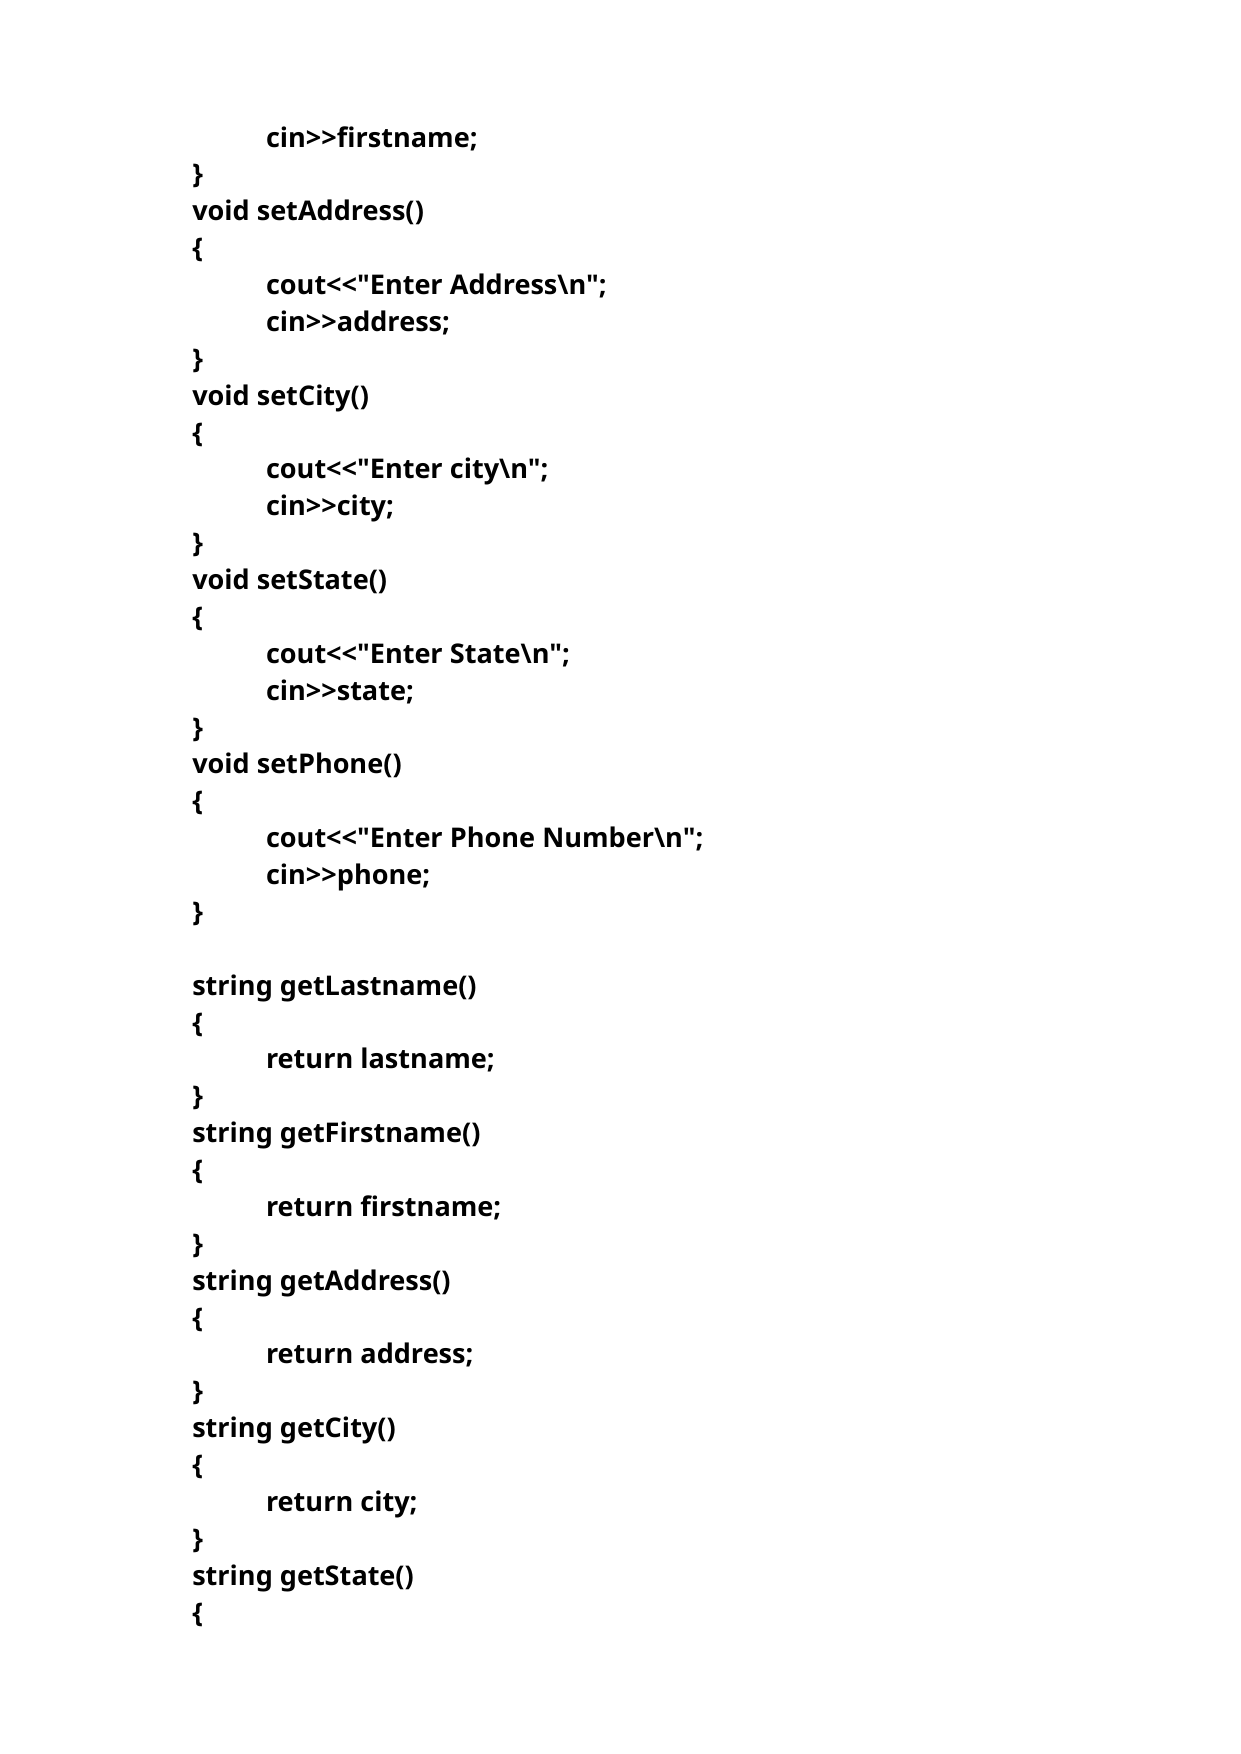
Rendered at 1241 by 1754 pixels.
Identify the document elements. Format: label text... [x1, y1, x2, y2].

text { [118, 1151, 1122, 1187]
text void setPhone() [118, 745, 1122, 782]
text string getCity() [118, 1409, 1122, 1446]
text cin>>city; [118, 487, 1122, 524]
text { [118, 1003, 1122, 1040]
text return city; [118, 1482, 1122, 1519]
text } [118, 339, 1122, 376]
text cin>>phone; [118, 856, 1122, 892]
text cin>>state; [118, 671, 1122, 708]
text void setAddress() [118, 192, 1122, 229]
text } [118, 155, 1122, 192]
text { [118, 1593, 1122, 1630]
text cin>>address; [118, 302, 1122, 339]
text { [118, 1298, 1122, 1335]
text } [118, 1224, 1122, 1261]
text void setState() [118, 561, 1122, 597]
text } [118, 1077, 1122, 1114]
text { [118, 229, 1122, 266]
text } [118, 1372, 1122, 1409]
text { [118, 1446, 1122, 1482]
text cout<<"Enter city\n"; [118, 450, 1122, 487]
text cout<<"Enter Address\n"; [118, 266, 1122, 302]
text string getLastname() [118, 966, 1122, 1003]
text } [118, 524, 1122, 561]
text return lastname; [118, 1040, 1122, 1077]
text } [118, 708, 1122, 745]
text return address; [118, 1335, 1122, 1372]
text void setCity() [118, 376, 1122, 413]
text { [118, 782, 1122, 819]
text string getAddress() [118, 1261, 1122, 1298]
text return firstname; [118, 1187, 1122, 1224]
text { [118, 413, 1122, 450]
text cin>>firstname; [118, 118, 1122, 155]
text } [118, 1519, 1122, 1556]
text } [118, 892, 1122, 929]
text string getFirstname() [118, 1114, 1122, 1151]
text cout<<"Enter State\n"; [118, 634, 1122, 671]
text string getState() [118, 1556, 1122, 1593]
text { [118, 597, 1122, 634]
text cout<<"Enter Phone Number\n"; [118, 819, 1122, 856]
